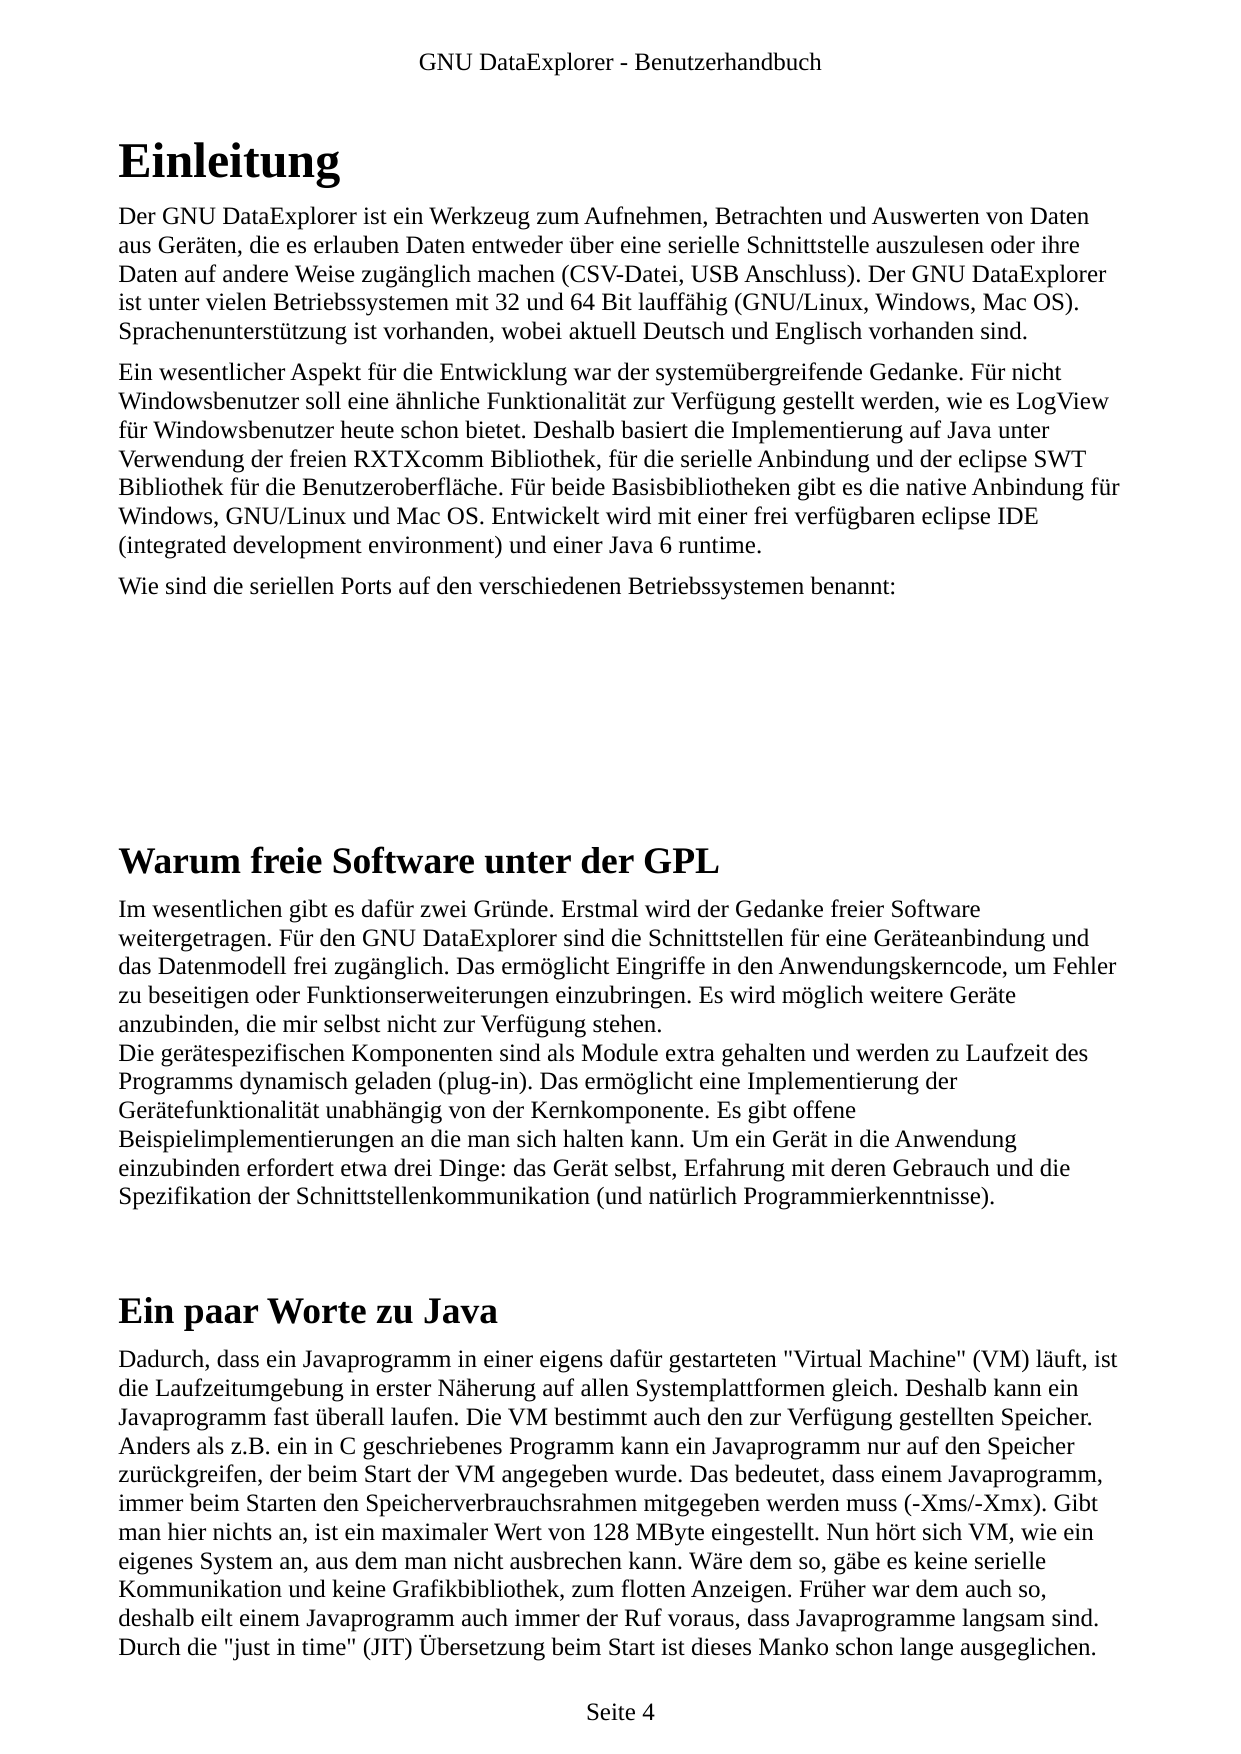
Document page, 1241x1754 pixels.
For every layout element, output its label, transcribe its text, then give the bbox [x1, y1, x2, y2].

subtitle Einleitung [118, 131, 1122, 189]
text Dadurch, dass ein Javaprogramm in einer eigens dafür gestarteten "Virtual Machine" (VM) läuft, ist die Laufzeitumgebung in erster Näherung auf allen Systemplattformen gleich. Deshalb kann ein Javaprogramm fast überall laufen. Die VM bestimmt auch den zur Verfügung gestellten Speicher. Anders als z.B. ein in C geschriebenes Programm kann ein Javaprogramm nur auf den Speicher zurückgreifen, der beim Start der VM angegeben wurde. Das bedeutet, dass einem Javaprogramm, immer beim Starten den Speicherverbrauchsrahmen mitgegeben werden muss (-Xms/-Xmx). Gibt man hier nichts an, ist ein maximaler Wert von 128 MByte eingestellt. Nun hört sich VM, wie ein eigenes System an, aus dem man nicht ausbrechen kann. Wäre dem so, gäbe es keine serielle Kommunikation und keine Grafikbibliothek, zum flotten Anzeigen. Früher war dem auch so, deshalb eilt einem Javaprogramm auch immer der Ruf voraus, dass Javaprogramme langsam sind. Durch die "just in time" (JIT) Übersetzung beim Start ist dieses Manko schon lange ausgeglichen. [118, 1344, 1122, 1661]
text Im wesentlichen gibt es dafür zwei Gründe. Erstmal wird der Gedanke freier Software weitergetragen. Für den GNU DataExplorer sind die Schnittstellen für eine Geräteanbindung und das Datenmodell frei zugänglich. Das ermöglicht Eingriffe in den Anwendungskerncode, um Fehler zu beseitigen oder Funktionserweiterungen einzubringen. Es wird möglich weitere Geräte anzubinden, die mir selbst nicht zur Verfügung stehen. Die gerätespezifischen Komponenten sind als Module extra gehalten und werden zu Laufzeit des Programms dynamisch geladen (plug-in). Das ermöglicht eine Implementierung der Gerätefunktionalität unabhängig von der Kernkomponente. Es gibt offene Beispielimplementierungen an die man sich halten kann. Um ein Gerät in die Anwendung einzubinden erfordert etwa drei Dinge: das Gerät selbst, Erfahrung mit deren Gebrauch und die Spezifikation der Schnittstellenkommunikation (und natürlich Programmierkenntnisse). [118, 894, 1122, 1210]
subtitle Warum freie Software unter der GPL [118, 838, 1122, 881]
text Der GNU DataExplorer ist ein Werkzeug zum Aufnehmen, Betrachten und Auswerten von Daten aus Geräten, die es erlauben Daten entweder über eine serielle Schnittstelle auszulesen oder ihre Daten auf andere Weise zugänglich machen (CSV-Datei, USB Anschluss). Der GNU DataExplorer ist unter vielen Betriebssystemen mit 32 und 64 Bit lauffähig (GNU/Linux, Windows, Mac OS). Sprachenunterstützung ist vorhanden, wobei aktuell Deutsch und Englisch vorhanden sind. [118, 201, 1122, 345]
text Ein wesentlicher Aspekt für die Entwicklung war der systemübergreifende Gedanke. Für nicht Windowsbenutzer soll eine ähnliche Funktionalität zur Verfügung gestellt werden, wie es LogView für Windowsbenutzer heute schon bietet. Deshalb basiert die Implementierung auf Java unter Verwendung der freien RXTXcomm Bibliothek, für die serielle Anbindung und der eclipse SWT Bibliothek für die Benutzeroberfläche. Für beide Basisbibliotheken gibt es die native Anbindung für Windows, GNU/Linux und Mac OS. Entwickelt wird mit einer frei verfügbaren eclipse IDE (integrated development environment) und einer Java 6 runtime. [118, 357, 1122, 559]
subtitle Ein paar Worte zu Java [118, 1289, 1122, 1332]
text Wie sind die seriellen Ports auf den verschiedenen Betriebssystemen benannt: [118, 571, 1122, 759]
